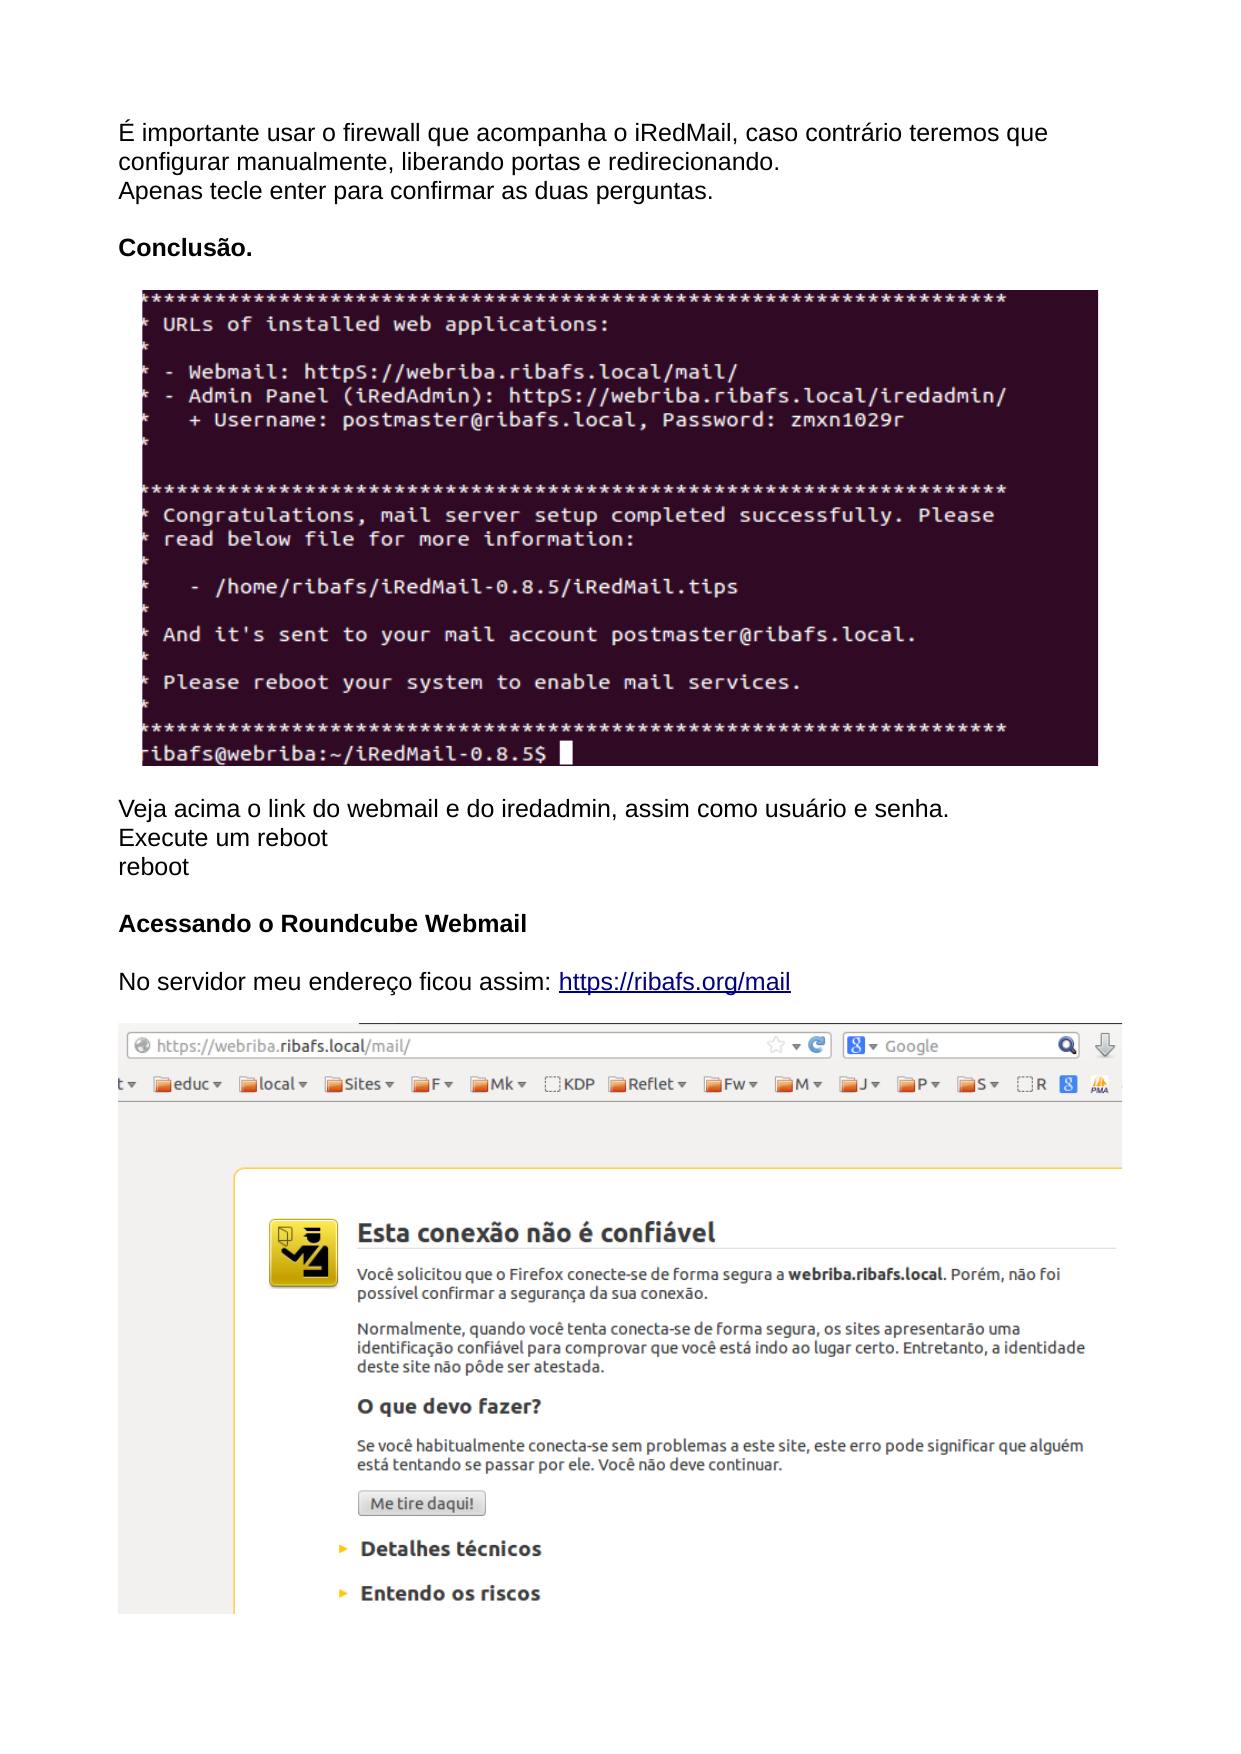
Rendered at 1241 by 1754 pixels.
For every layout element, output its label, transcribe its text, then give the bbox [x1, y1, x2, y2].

picture [118, 1023, 1123, 1614]
picture [142, 290, 1099, 766]
text Veja acima o link do webmail e do iredadmin, assim como usuário e senha. [118, 794, 1122, 823]
text reboot [118, 851, 1122, 880]
text É importante usar o firewall que acompanha o iRedMail, caso contrário teremos que configurar manualmente, liberando portas e redirecionando. [118, 118, 1122, 176]
text Apenas tecle enter para confirmar as duas perguntas. [118, 176, 1122, 204]
text Execute um reboot [118, 823, 1122, 851]
text Conclusão. [118, 233, 1122, 262]
text Acessando o Roundcube Webmail [118, 909, 1122, 938]
text No servidor meu endereço ficou assim: https://ribafs.org/mail [118, 966, 1122, 995]
